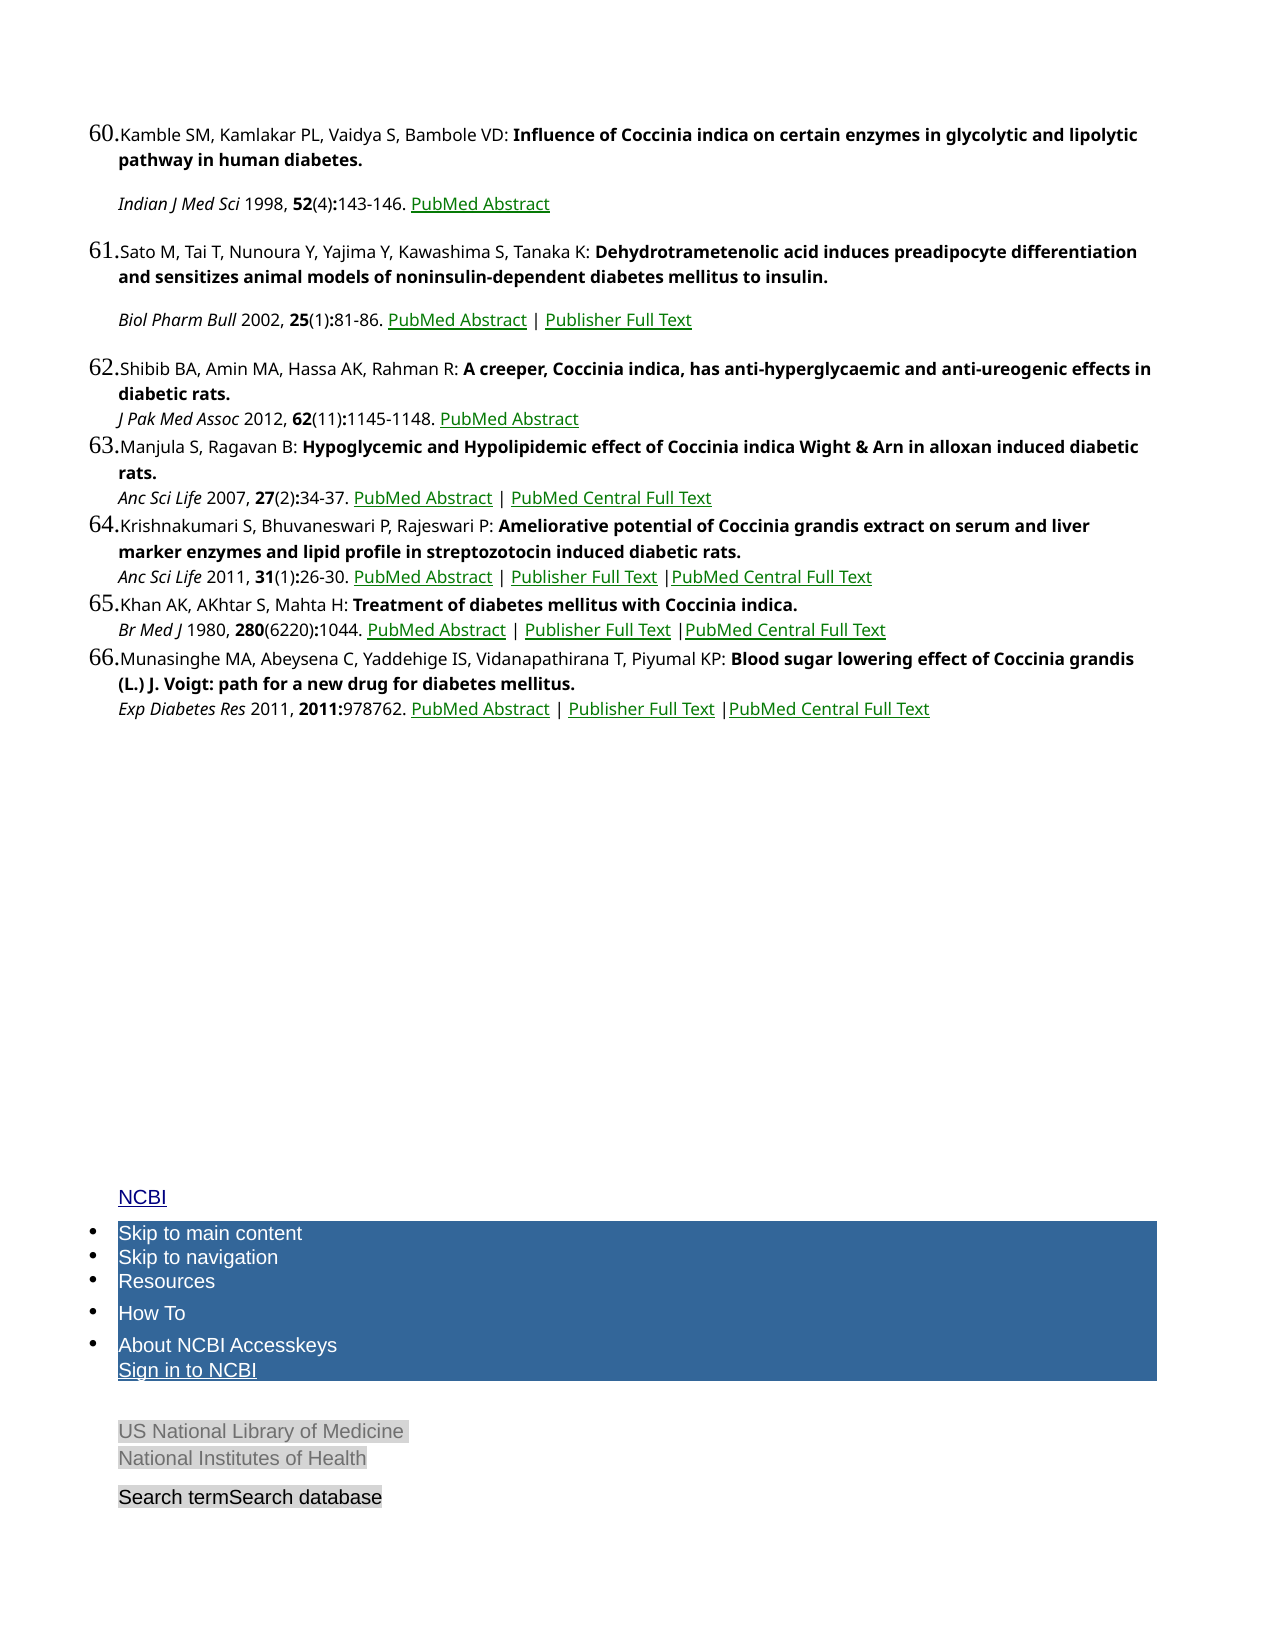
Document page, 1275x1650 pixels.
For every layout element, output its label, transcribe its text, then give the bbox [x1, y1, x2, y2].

list Sato M, Tai T, Nunoura Y, Yajima Y, Kawashima S, Tanaka K: Dehydrotrametenolic acid induces preadipocyte differentiation and sensitizes animal models of noninsulin-dependent diabetes mellitus to insulin. [118, 235, 1157, 289]
list Skip to main content [118, 1221, 1157, 1245]
list Munasinghe MA, Abeysena C, Yaddehige IS, Vidanapathirana T, Piyumal KP: Blood sugar lowering effect of Coccinia grandis (L.) J. Voigt: path for a new drug for diabetes mellitus. [118, 642, 1157, 696]
text NCBI [118, 1141, 1157, 1208]
list Khan AK, AKhtar S, Mahta H: Treatment of diabetes mellitus with Coccinia indica. [118, 588, 1157, 617]
list Indian J Med Sci 1998, 52(4):143-146. PubMed Abstract [118, 172, 1157, 235]
list How To [118, 1302, 1157, 1326]
list Exp Diabetes Res 2011, 2011:978762. PubMed Abstract | Publisher Full Text |PubMed Central Full Text [118, 696, 1157, 721]
list J Pak Med Assoc 2012, 62(11):1145-1148. PubMed Abstract [118, 406, 1157, 431]
subtitle PMC [0, 1381, 1157, 1404]
list Anc Sci Life 2011, 31(1):26-30. PubMed Abstract | Publisher Full Text |PubMed Central Full Text [118, 563, 1157, 588]
list About NCBI Accesskeys [118, 1333, 1157, 1358]
list Anc Sci Life 2007, 27(2):34-37. PubMed Abstract | PubMed Central Full Text [118, 484, 1157, 509]
list Br Med J 1980, 280(6220):1044. PubMed Abstract | Publisher Full Text |PubMed Central Full Text [118, 617, 1157, 642]
text US National Library of Medicine National Institutes of Health [118, 1416, 1157, 1469]
list Krishnakumari S, Bhuvaneswari P, Rajeswari P: Ameliorative potential of Coccinia grandis extract on serum and liver marker enzymes and lipid profile in streptozotocin induced diabetic rats. [118, 509, 1157, 563]
text Search termSearch database [118, 1482, 1157, 1508]
text Sign in to NCBI [118, 1358, 1157, 1381]
list Skip to navigation [118, 1245, 1157, 1270]
list Manjula S, Ragavan B: Hypoglycemic and Hypolipidemic effect of Coccinia indica Wight & Arn in alloxan induced diabetic rats. [118, 431, 1157, 484]
list Shibib BA, Amin MA, Hassa AK, Rahman R: A creeper, Coccinia indica, has anti-hyperglycaemic and anti-ureogenic effects in diabetic rats. [118, 352, 1157, 406]
list Kamble SM, Kamlakar PL, Vaidya S, Bambole VD: Influence of Coccinia indica on certain enzymes in glycolytic and lipolytic pathway in human diabetes. [118, 118, 1157, 172]
list Resources [118, 1270, 1157, 1294]
list Biol Pharm Bull 2002, 25(1):81-86. PubMed Abstract | Publisher Full Text [118, 289, 1157, 352]
